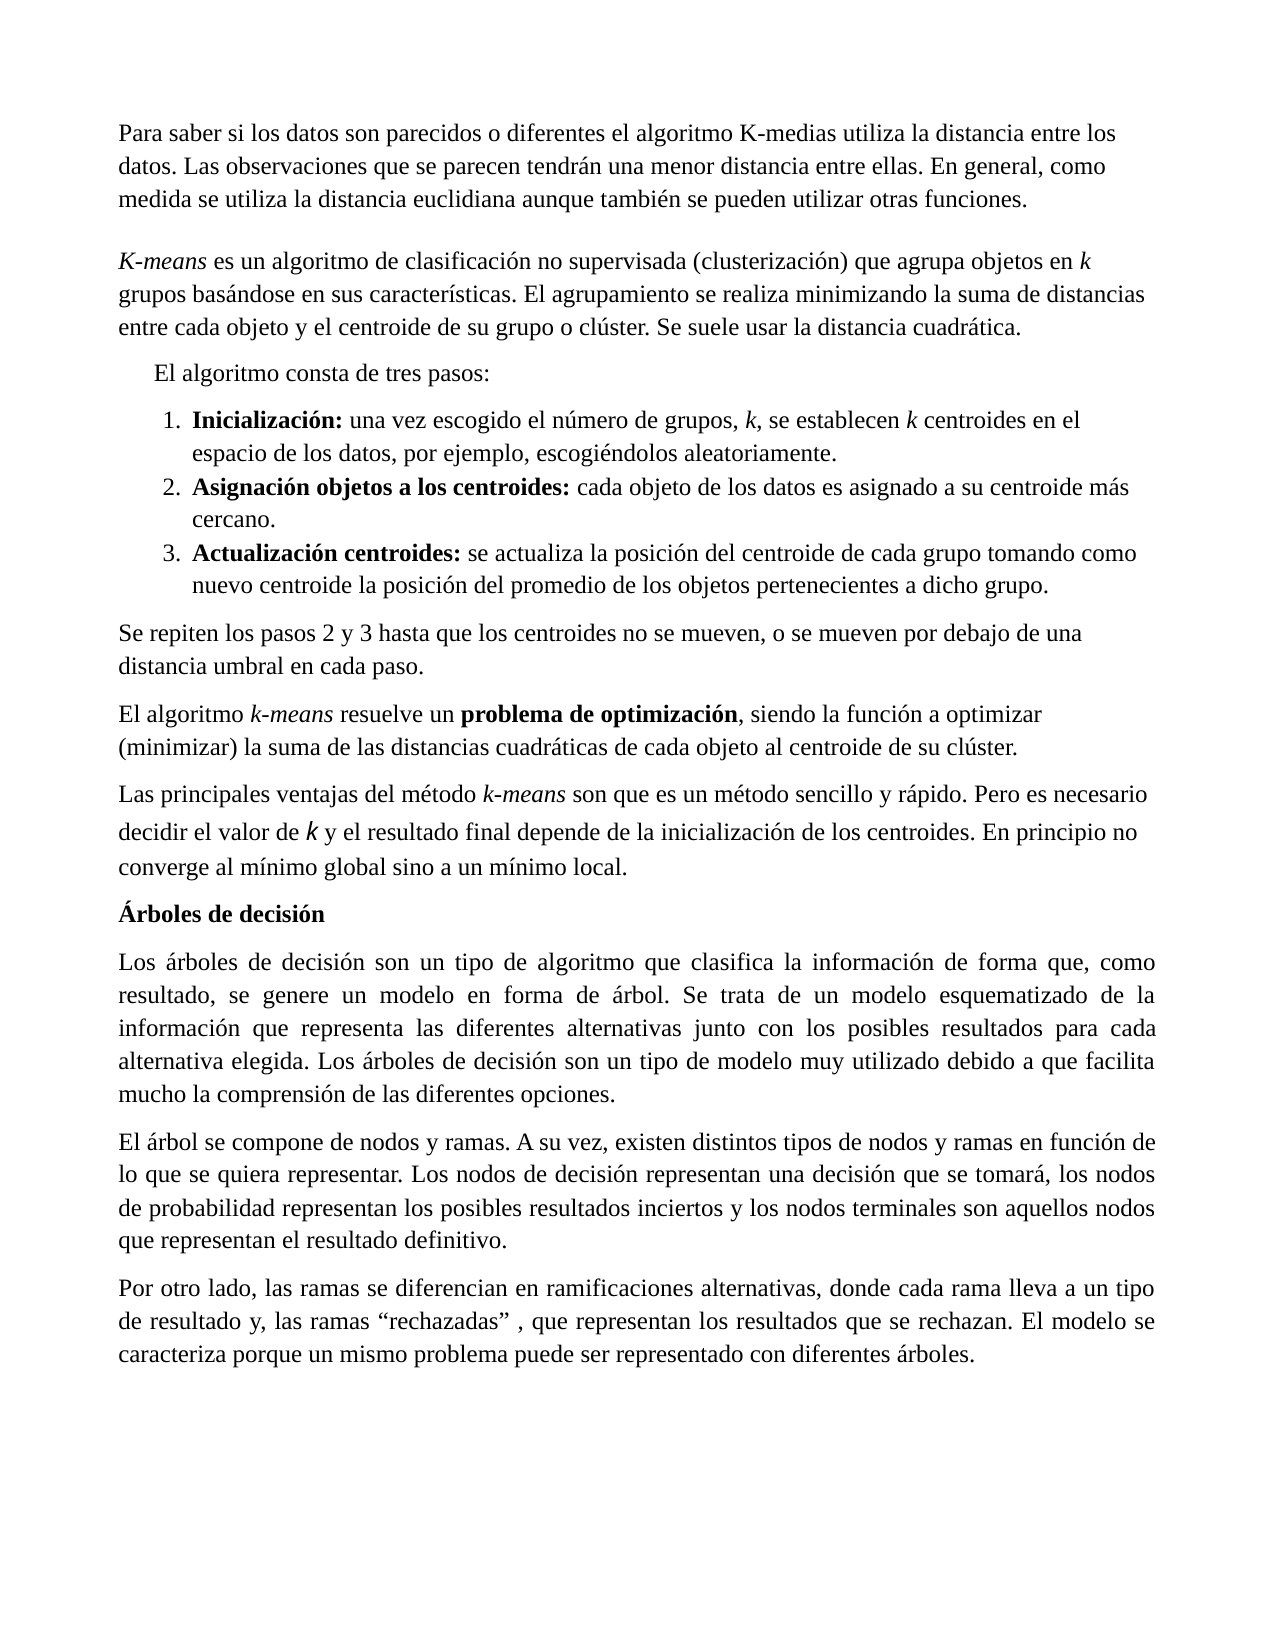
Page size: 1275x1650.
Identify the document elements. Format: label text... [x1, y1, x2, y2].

text Árboles de decisión [118, 899, 1157, 928]
text Las principales ventajas del método k-means son que es un método sencillo y rápido. Pero es necesario decidir el valor de k y el resultado final depende de la inicialización de los centroides. En principio no converge al mínimo global sino a un mínimo local. [118, 779, 1157, 880]
text Los árboles de decisión son un tipo de algoritmo que clasifica la información de forma que, como resultado, se genere un modelo en forma de árbol. Se trata de un modelo esquematizado de la información que representa las diferentes alternativas junto con los posibles resultados para cada alternativa elegida. Los árboles de decisión son un tipo de modelo muy utilizado debido a que facilita mucho la comprensión de las diferentes opciones. [118, 947, 1157, 1108]
text El algoritmo k-means resuelve un problema de optimización, siendo la función a optimizar (minimizar) la suma de las distancias cuadráticas de cada objeto al centroide de su clúster. [118, 699, 1157, 761]
list Inicialización: una vez escogido el número de grupos, k, se establecen k centroides en el espacio de los datos, por ejemplo, escogiéndolos aleatoriamente. [162, 406, 1157, 467]
text Para saber si los datos son parecidos o diferentes el algoritmo K-medias utiliza la distancia entre los datos. Las observaciones que se parecen tendrán una menor distancia entre ellas. En general, como medida se utiliza la distancia euclidiana aunque también se pueden utilizar otras funciones. [118, 118, 1157, 213]
list Actualización centroides: se actualiza la posición del centroide de cada grupo tomando como nuevo centroide la posición del promedio de los objetos pertenecientes a dicho grupo. [162, 538, 1157, 599]
subtitle K-means es un algoritmo de clasificación no supervisada (clusterización) que agrupa objetos en k grupos basándose en sus características. El agrupamiento se realiza minimizando la suma de distancias entre cada objeto y el centroide de su grupo o clúster. Se suele usar la distancia cuadrática. [118, 246, 1157, 341]
text El árbol se compone de nodos y ramas. A su vez, existen distintos tipos de nodos y ramas en función de lo que se quiera representar. Los nodos de decisión representan una decisión que se tomará, los nodos de probabilidad representan los posibles resultados inciertos y los nodos terminales son aquellos nodos que representan el resultado definitivo. [118, 1127, 1157, 1254]
text Por otro lado, las ramas se diferencian en ramificaciones alternativas, donde cada rama lleva a un tipo de resultado y, las ramas “rechazadas” , que representan los resultados que se rechazan. El modelo se caracteriza porque un mismo problema puede ser representado con diferentes árboles. [118, 1273, 1157, 1368]
text Se repiten los pasos 2 y 3 hasta que los centroides no se mueven, o se mueven por debajo de una distancia umbral en cada paso. [118, 618, 1157, 680]
text El algoritmo consta de tres pasos: [153, 358, 1157, 387]
list Asignación objetos a los centroides: cada objeto de los datos es asignado a su centroide más cercano. [162, 472, 1157, 533]
